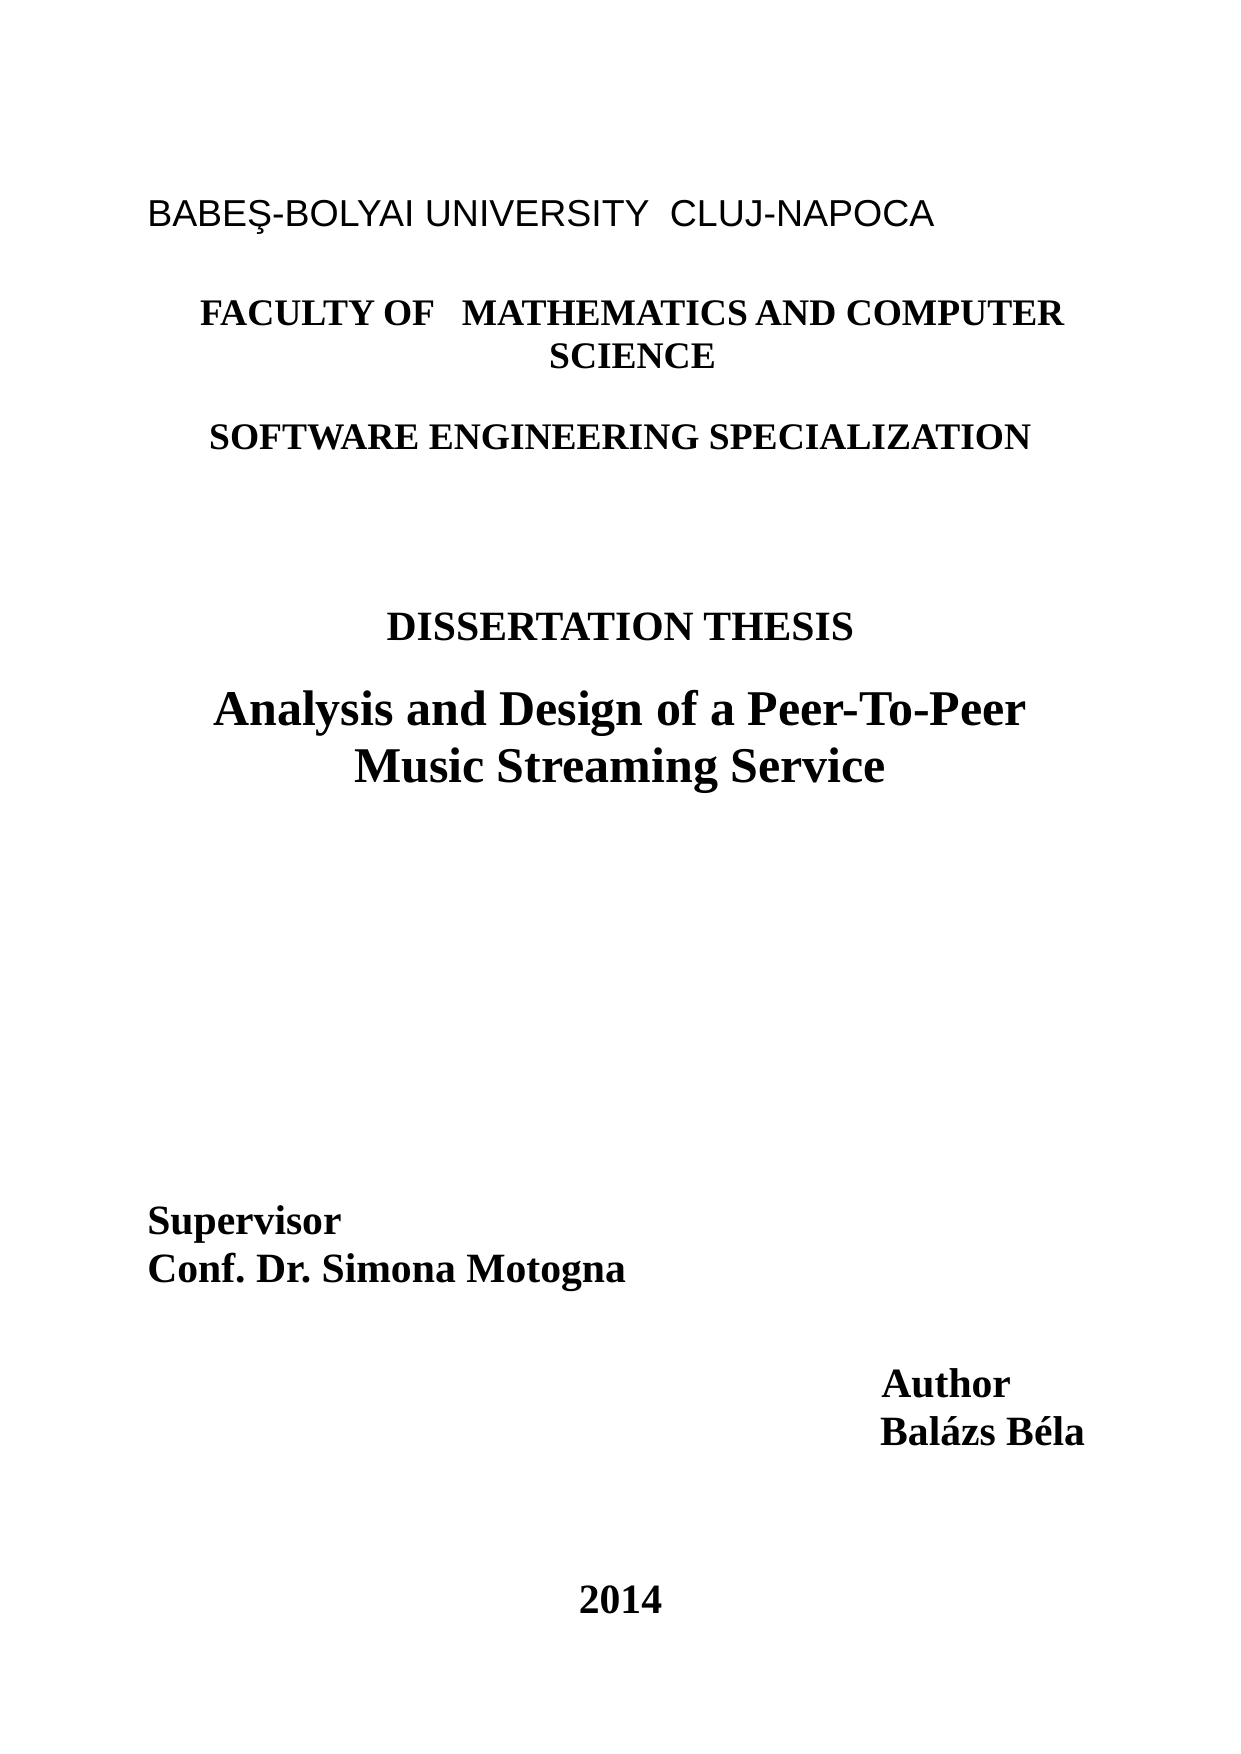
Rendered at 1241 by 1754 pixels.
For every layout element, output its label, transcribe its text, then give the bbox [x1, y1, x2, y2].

subtitle FACULTY OF MATHEMATICS AND COMPUTER SCIENCE [117, 290, 1147, 376]
subtitle Conf. Dr. Simona Motogna [147, 1244, 1093, 1292]
subtitle Author [672, 1359, 1145, 1407]
subtitle Analysis and Design of a Peer-To-Peer Music Streaming Service [147, 678, 1093, 793]
subtitle DISSERTATION THESIS [147, 602, 1093, 649]
subtitle BABEŞ-BOLYAI UNIVERSITY CLUJ-NAPOCA [147, 191, 1093, 234]
subtitle Supervisor [147, 1196, 1093, 1244]
subtitle Balázs Béla [672, 1407, 1145, 1454]
text 2014 [147, 1575, 1093, 1623]
subtitle SOFTWARE ENGINEERING SPECIALIZATION [147, 415, 1093, 458]
